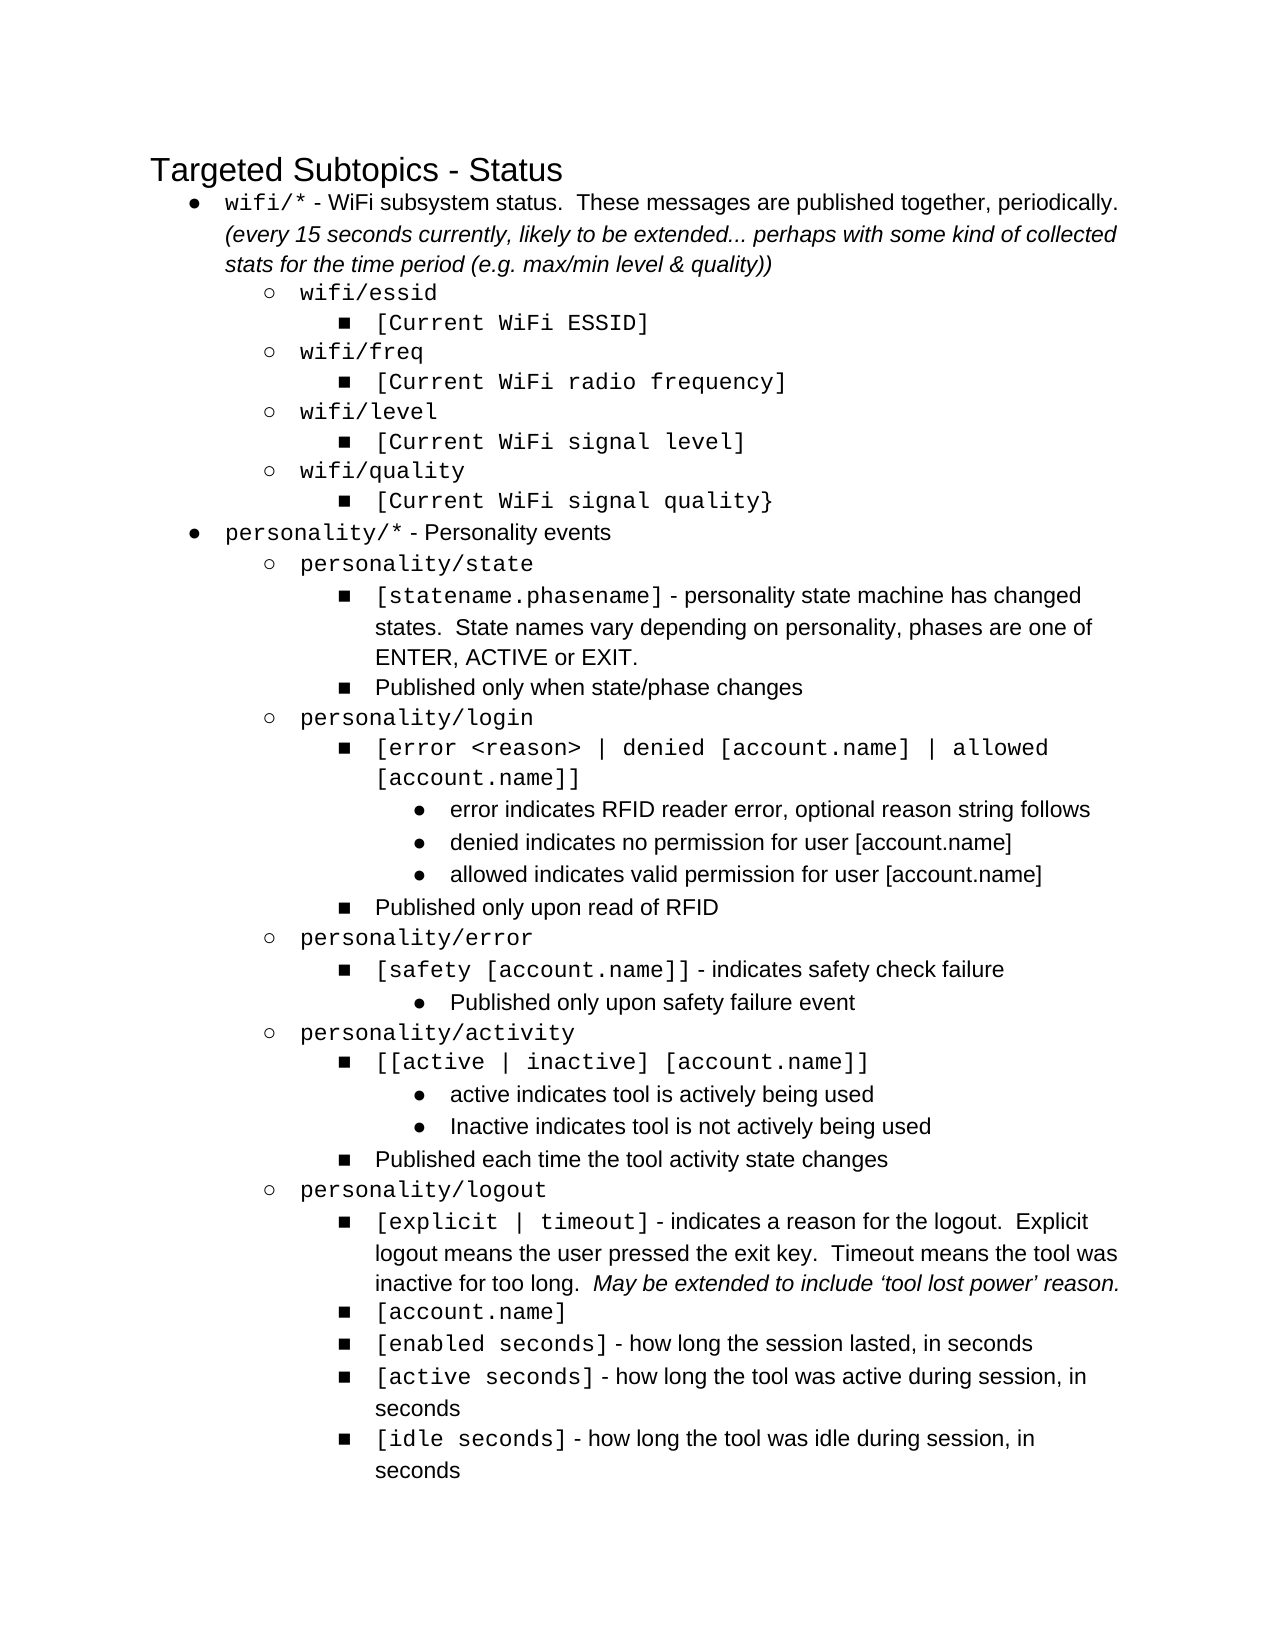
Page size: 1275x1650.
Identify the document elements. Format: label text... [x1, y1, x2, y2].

list personality/* - Personality events [187, 519, 1125, 548]
list wifi/freq [262, 341, 1125, 367]
list Inactive indicates tool is not actively being used [412, 1113, 1125, 1141]
list [[active | inactive] [account.name]] [337, 1051, 1125, 1077]
list active indicates tool is actively being used [412, 1081, 1125, 1109]
list wifi/essid [262, 281, 1125, 307]
list [Current WiFi signal level] [337, 430, 1125, 456]
list Published each time the tool activity state changes [337, 1146, 1125, 1174]
subtitle Targeted Subtopics - Status [150, 150, 1125, 188]
list [enabled seconds] - how long the session lasted, in seconds [337, 1330, 1125, 1358]
list Published only when state/phase changes [337, 674, 1125, 703]
list wifi/level [262, 400, 1125, 426]
list personality/logout [262, 1178, 1125, 1204]
list Published only upon read of RFID [337, 894, 1125, 922]
list [account.name] [337, 1300, 1125, 1326]
list [Current WiFi ESSID] [337, 311, 1125, 337]
list [active seconds] - how long the tool was active during session, in seconds [337, 1363, 1125, 1421]
list allowed indicates valid permission for user [account.name] [412, 861, 1125, 889]
list personality/state [262, 552, 1125, 578]
list personality/error [262, 926, 1125, 952]
list denied indicates no permission for user [account.name] [412, 829, 1125, 857]
list [error <reason> | denied [account.name] | allowed [account.name]] [337, 737, 1125, 792]
list [statename.phasename] - personality state machine has changed states. State names vary depending on personality, phases are one of ENTER, ACTIVE or EXIT. [337, 582, 1125, 670]
list [explicit | timeout] - indicates a reason for the logout. Explicit logout means the user pressed the exit key. Timeout means the tool was inactive for too long. May be extended to include ‘tool lost power’ reason. [337, 1208, 1125, 1297]
list personality/activity [262, 1021, 1125, 1047]
list [safety [account.name]] - indicates safety check failure [337, 956, 1125, 984]
list wifi/* - WiFi subsystem status. These messages are published together, periodically. (every 15 seconds currently, likely to be extended... perhaps with some kind of collected stats for the time period (e.g. max/min level & quality)) [187, 188, 1125, 277]
list [idle seconds] - how long the tool was idle during session, in seconds [337, 1425, 1125, 1484]
list Published only upon safety failure event [412, 988, 1125, 1017]
list personality/login [262, 707, 1125, 733]
list [Current WiFi radio frequency] [337, 370, 1125, 396]
list error indicates RFID reader error, optional reason string follows [412, 796, 1125, 824]
list [Current WiFi signal quality} [337, 489, 1125, 516]
list wifi/quality [262, 460, 1125, 486]
